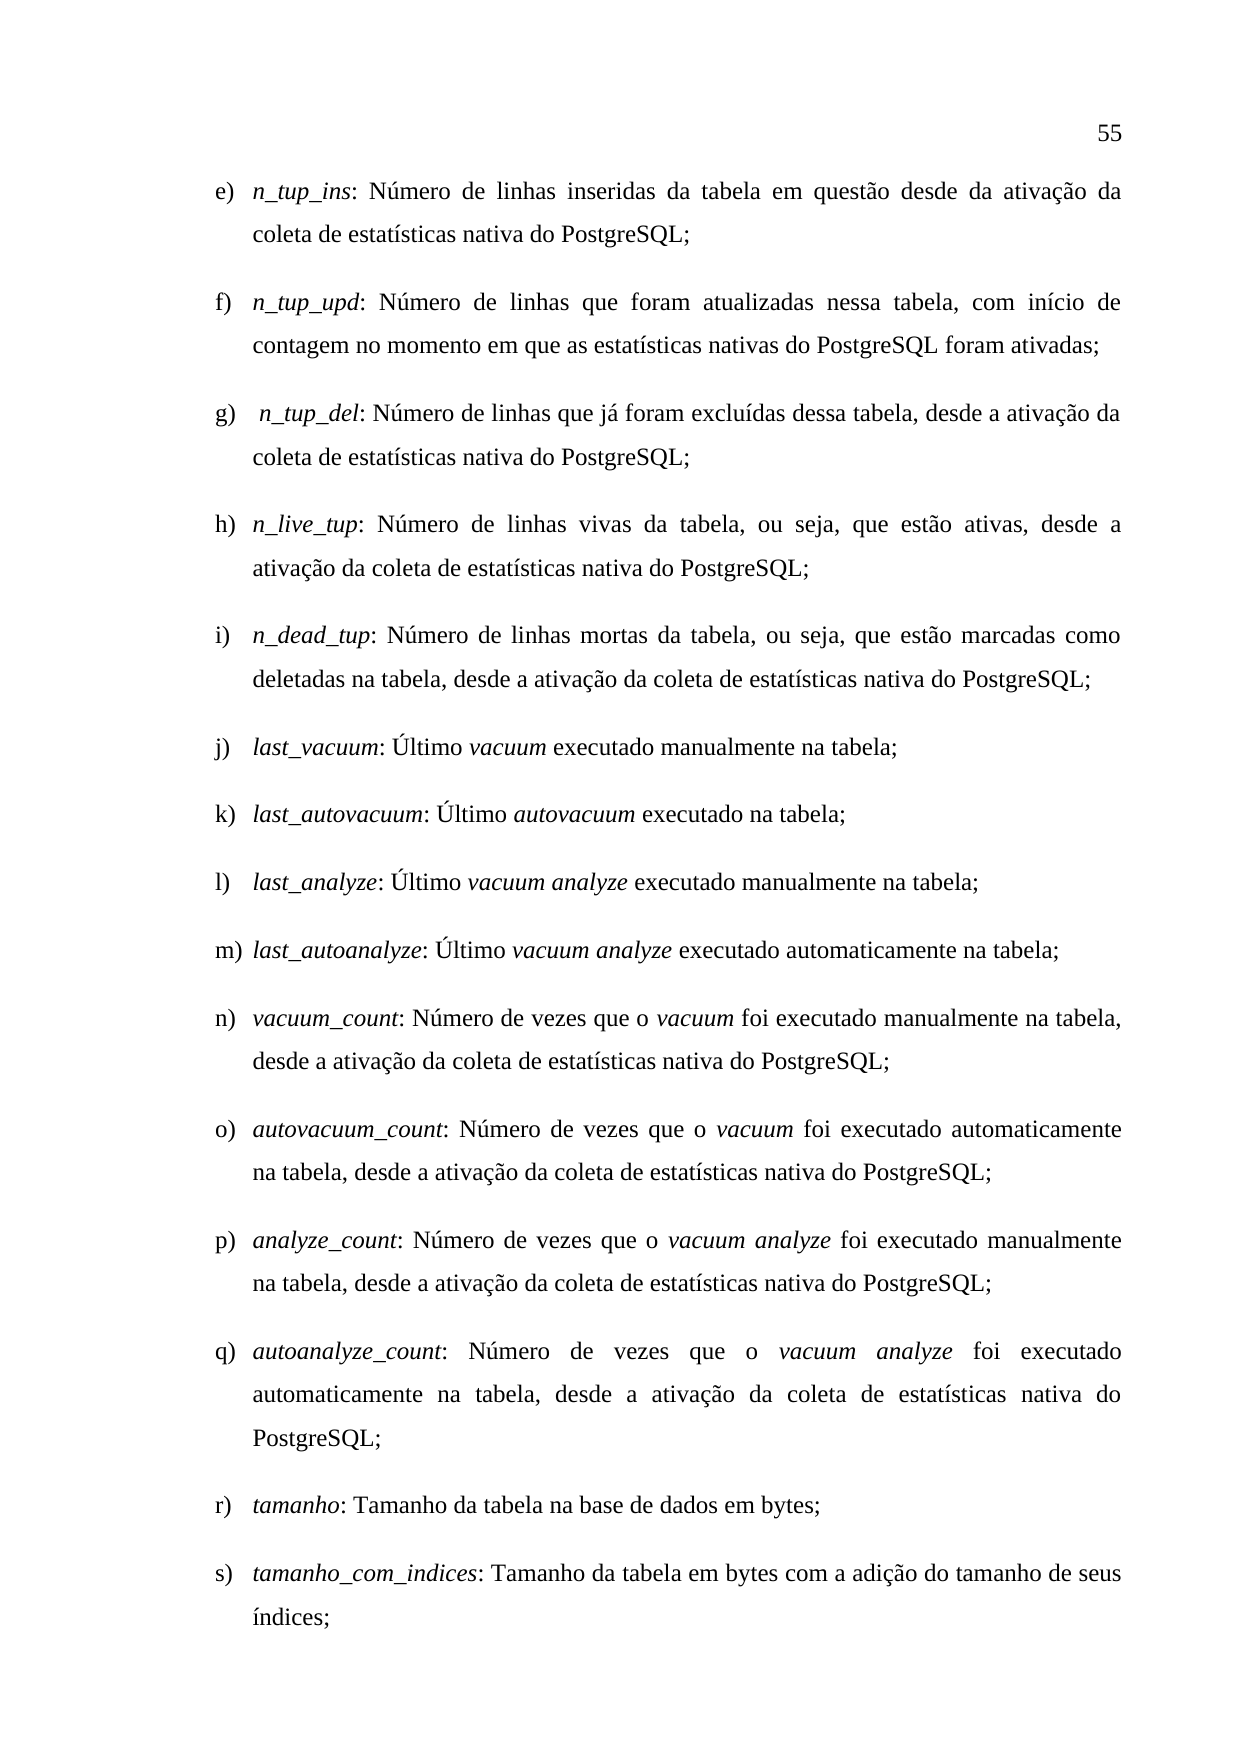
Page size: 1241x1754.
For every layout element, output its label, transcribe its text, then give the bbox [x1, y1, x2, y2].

list n_live_tup: Número de linhas vivas da tabela, ou seja, que estão ativas, desde a ativação da coleta de estatísticas nativa do PostgreSQL; [215, 509, 1122, 581]
list n_tup_ins: Número de linhas inseridas da tabela em questão desde da ativação da coleta de estatísticas nativa do PostgreSQL; [215, 176, 1122, 248]
list n_dead_tup: Número de linhas mortas da tabela, ou seja, que estão marcadas como deletadas na tabela, desde a ativação da coleta de estatísticas nativa do PostgreSQL; [215, 621, 1122, 692]
list tamanho: Tamanho da tabela na base de dados em bytes; [215, 1491, 1122, 1519]
list analyze_count: Número de vezes que o vacuum analyze foi executado manualmente na tabela, desde a ativação da coleta de estatísticas nativa do PostgreSQL; [215, 1225, 1122, 1297]
list autovacuum_count: Número de vezes que o vacuum foi executado automaticamente na tabela, desde a ativação da coleta de estatísticas nativa do PostgreSQL; [215, 1114, 1122, 1186]
list n_tup_del: Número de linhas que já foram excluídas dessa tabela, desde a ativação da coleta de estatísticas nativa do PostgreSQL; [215, 398, 1122, 470]
list last_autovacuum: Último autovacuum executado na tabela; [215, 799, 1122, 828]
list tamanho_com_indices: Tamanho da tabela em bytes com a adição do tamanho de seus índices; [215, 1558, 1122, 1630]
list autoanalyze_count: Número de vezes que o vacuum analyze foi executado automaticamente na tabela, desde a ativação da coleta de estatísticas nativa do PostgreSQL; [215, 1336, 1122, 1451]
list vacuum_count: Número de vezes que o vacuum foi executado manualmente na tabela, desde a ativação da coleta de estatísticas nativa do PostgreSQL; [215, 1003, 1122, 1075]
list last_analyze: Último vacuum analyze executado manualmente na tabela; [215, 867, 1122, 896]
list last_autoanalyze: Último vacuum analyze executado automaticamente na tabela; [215, 935, 1122, 964]
list n_tup_upd: Número de linhas que foram atualizadas nessa tabela, com início de contagem no momento em que as estatísticas nativas do PostgreSQL foram ativadas; [215, 287, 1122, 359]
list last_vacuum: Último vacuum executado manualmente na tabela; [215, 732, 1122, 760]
